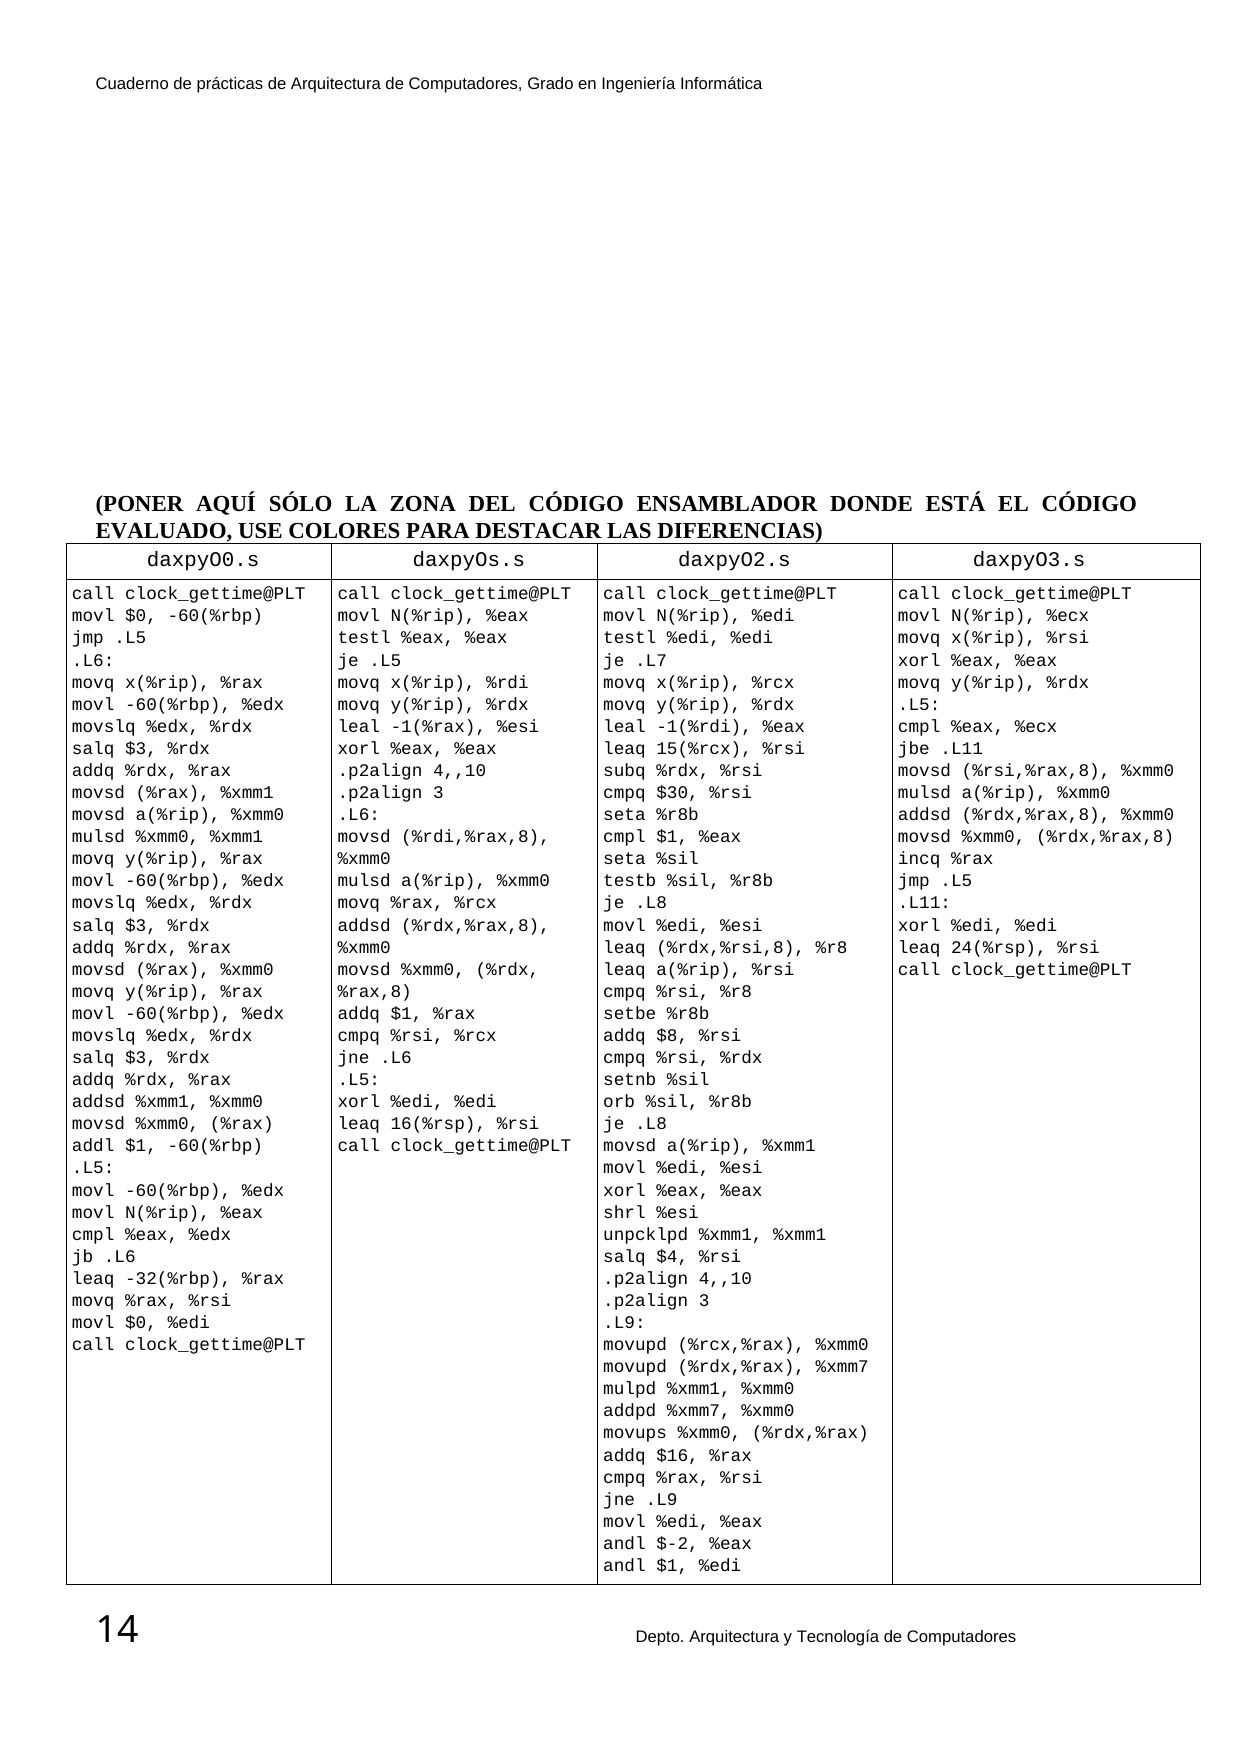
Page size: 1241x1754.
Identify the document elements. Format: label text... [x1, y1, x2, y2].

text (PONER AQUÍ SÓLO LA ZONA DEL CÓDIGO ENSAMBLADOR DONDE ESTÁ EL CÓDIGO EVALUADO, USE COLORES PARA DESTACAR LAS DIFERENCIAS) [95, 490, 1137, 543]
table_header daxpyO0.s [67, 544, 331, 579]
table_cell call clock_gettime@PLT movl N(%rip), %ecx movq x(%rip), %rsi xorl %eax, %eax movq y(%rip), %rdx .L5: cmpl %eax, %ecx jbe .L11 movsd (%rsi,%rax,8), %xmm0 mulsd a(%rip), %xmm0 addsd (%rdx,%rax,8), %xmm0 movsd %xmm0, (%rdx,%rax,8) incq %rax jmp .L5 .L11: xorl %edi, %edi leaq 24(%rsp), %rsi call clock_gettime@PLT [893, 580, 1200, 1584]
table_header daxpyOs.s [332, 544, 597, 579]
table_cell call clock_gettime@PLT movl N(%rip), %eax testl %eax, %eax je .L5 movq x(%rip), %rdi movq y(%rip), %rdx leal -1(%rax), %esi xorl %eax, %eax .p2align 4,,10 .p2align 3 .L6: movsd (%rdi,%rax,8), %xmm0 mulsd a(%rip), %xmm0 movq %rax, %rcx addsd (%rdx,%rax,8), %xmm0 movsd %xmm0, (%rdx,%rax,8) addq $1, %rax cmpq %rsi, %rcx jne .L6 .L5: xorl %edi, %edi leaq 16(%rsp), %rsi call clock_gettime@PLT [332, 580, 597, 1584]
table_cell call clock_gettime@PLT movl N(%rip), %edi testl %edi, %edi je .L7 movq x(%rip), %rcx movq y(%rip), %rdx leal -1(%rdi), %eax leaq 15(%rcx), %rsi subq %rdx, %rsi cmpq $30, %rsi seta %r8b cmpl $1, %eax seta %sil testb %sil, %r8b je .L8 movl %edi, %esi leaq (%rdx,%rsi,8), %r8 leaq a(%rip), %rsi cmpq %rsi, %r8 setbe %r8b addq $8, %rsi cmpq %rsi, %rdx setnb %sil orb %sil, %r8b je .L8 movsd a(%rip), %xmm1 movl %edi, %esi xorl %eax, %eax shrl %esi unpcklpd %xmm1, %xmm1 salq $4, %rsi .p2align 4,,10 .p2align 3 .L9: movupd (%rcx,%rax), %xmm0 movupd (%rdx,%rax), %xmm7 mulpd %xmm1, %xmm0 addpd %xmm7, %xmm0 movups %xmm0, (%rdx,%rax) addq $16, %rax cmpq %rax, %rsi jne .L9 movl %edi, %eax andl $-2, %eax andl $1, %edi [598, 580, 892, 1584]
table_cell call clock_gettime@PLT movl $0, -60(%rbp) jmp .L5 .L6: movq x(%rip), %rax movl -60(%rbp), %edx movslq %edx, %rdx salq $3, %rdx addq %rdx, %rax movsd (%rax), %xmm1 movsd a(%rip), %xmm0 mulsd %xmm0, %xmm1 movq y(%rip), %rax movl -60(%rbp), %edx movslq %edx, %rdx salq $3, %rdx addq %rdx, %rax movsd (%rax), %xmm0 movq y(%rip), %rax movl -60(%rbp), %edx movslq %edx, %rdx salq $3, %rdx addq %rdx, %rax addsd %xmm1, %xmm0 movsd %xmm0, (%rax) addl $1, -60(%rbp) .L5: movl -60(%rbp), %edx movl N(%rip), %eax cmpl %eax, %edx jb .L6 leaq -32(%rbp), %rax movq %rax, %rsi movl $0, %edi call clock_gettime@PLT [67, 580, 331, 1584]
table_header daxpyO3.s [893, 544, 1200, 579]
table_header daxpyO2.s [598, 544, 892, 579]
